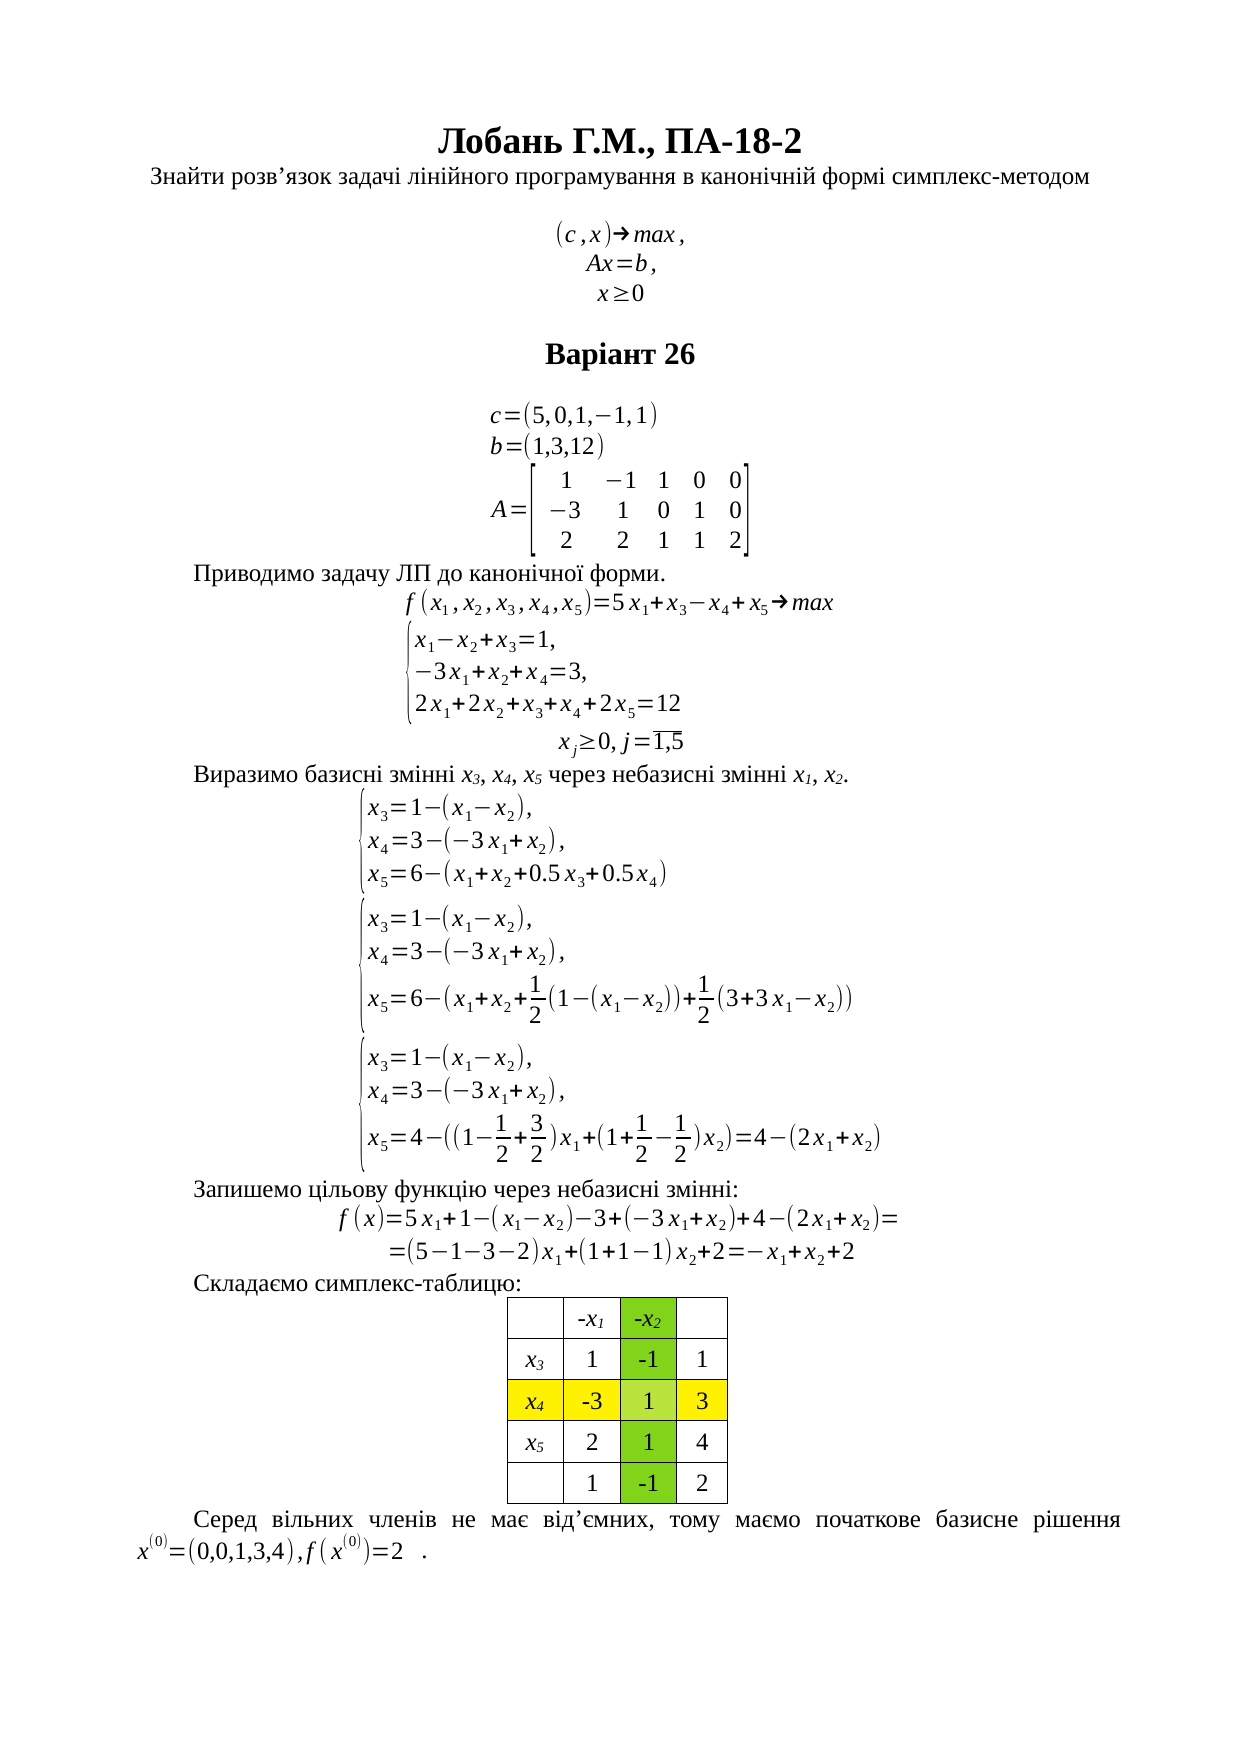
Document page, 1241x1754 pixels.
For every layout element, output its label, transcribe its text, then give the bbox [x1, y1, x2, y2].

table_cell 1 [564, 1339, 620, 1379]
text Приводимо задачу ЛП до канонічної форми. [118, 558, 1122, 587]
table_header [508, 1298, 563, 1338]
text Запишемо цільову функцію через небазисні змінні: [118, 1174, 1122, 1203]
table_cell -1 [621, 1339, 676, 1379]
table_cell 1 [621, 1421, 676, 1462]
table_cell -3 [564, 1380, 620, 1420]
table_cell 1 [677, 1339, 727, 1379]
table_cell x5 [508, 1421, 563, 1462]
text Знайти розв’язок задачі лінійного програмування в канонічній формі симплекс-методом [118, 161, 1122, 190]
table_cell [508, 1463, 563, 1503]
table_cell 1 [564, 1463, 620, 1503]
table_cell 1 [621, 1380, 676, 1420]
text Серед вільних членів не має від’ємних, тому маємо початкове базисне рішення . [118, 1504, 1122, 1566]
text Варіант 26 [118, 335, 1122, 371]
table_cell -1 [621, 1463, 676, 1503]
table_header -x1 [564, 1298, 620, 1338]
table_cell 2 [677, 1463, 727, 1503]
text Виразимо базисні змінні x3, x4, x5 через небазисні змінні x1, x2. [118, 759, 1122, 787]
table_cell 2 [564, 1421, 620, 1462]
table_header -x2 [621, 1298, 676, 1338]
table_cell x4 [508, 1380, 563, 1420]
table_cell x3 [508, 1339, 563, 1379]
table_header [677, 1298, 727, 1338]
text Лобань Г.М., ПА-18-2 [118, 118, 1122, 161]
table_cell 4 [677, 1421, 727, 1462]
table_cell 3 [677, 1380, 727, 1420]
text Складаємо симплекс-таблицю: [118, 1268, 1122, 1297]
